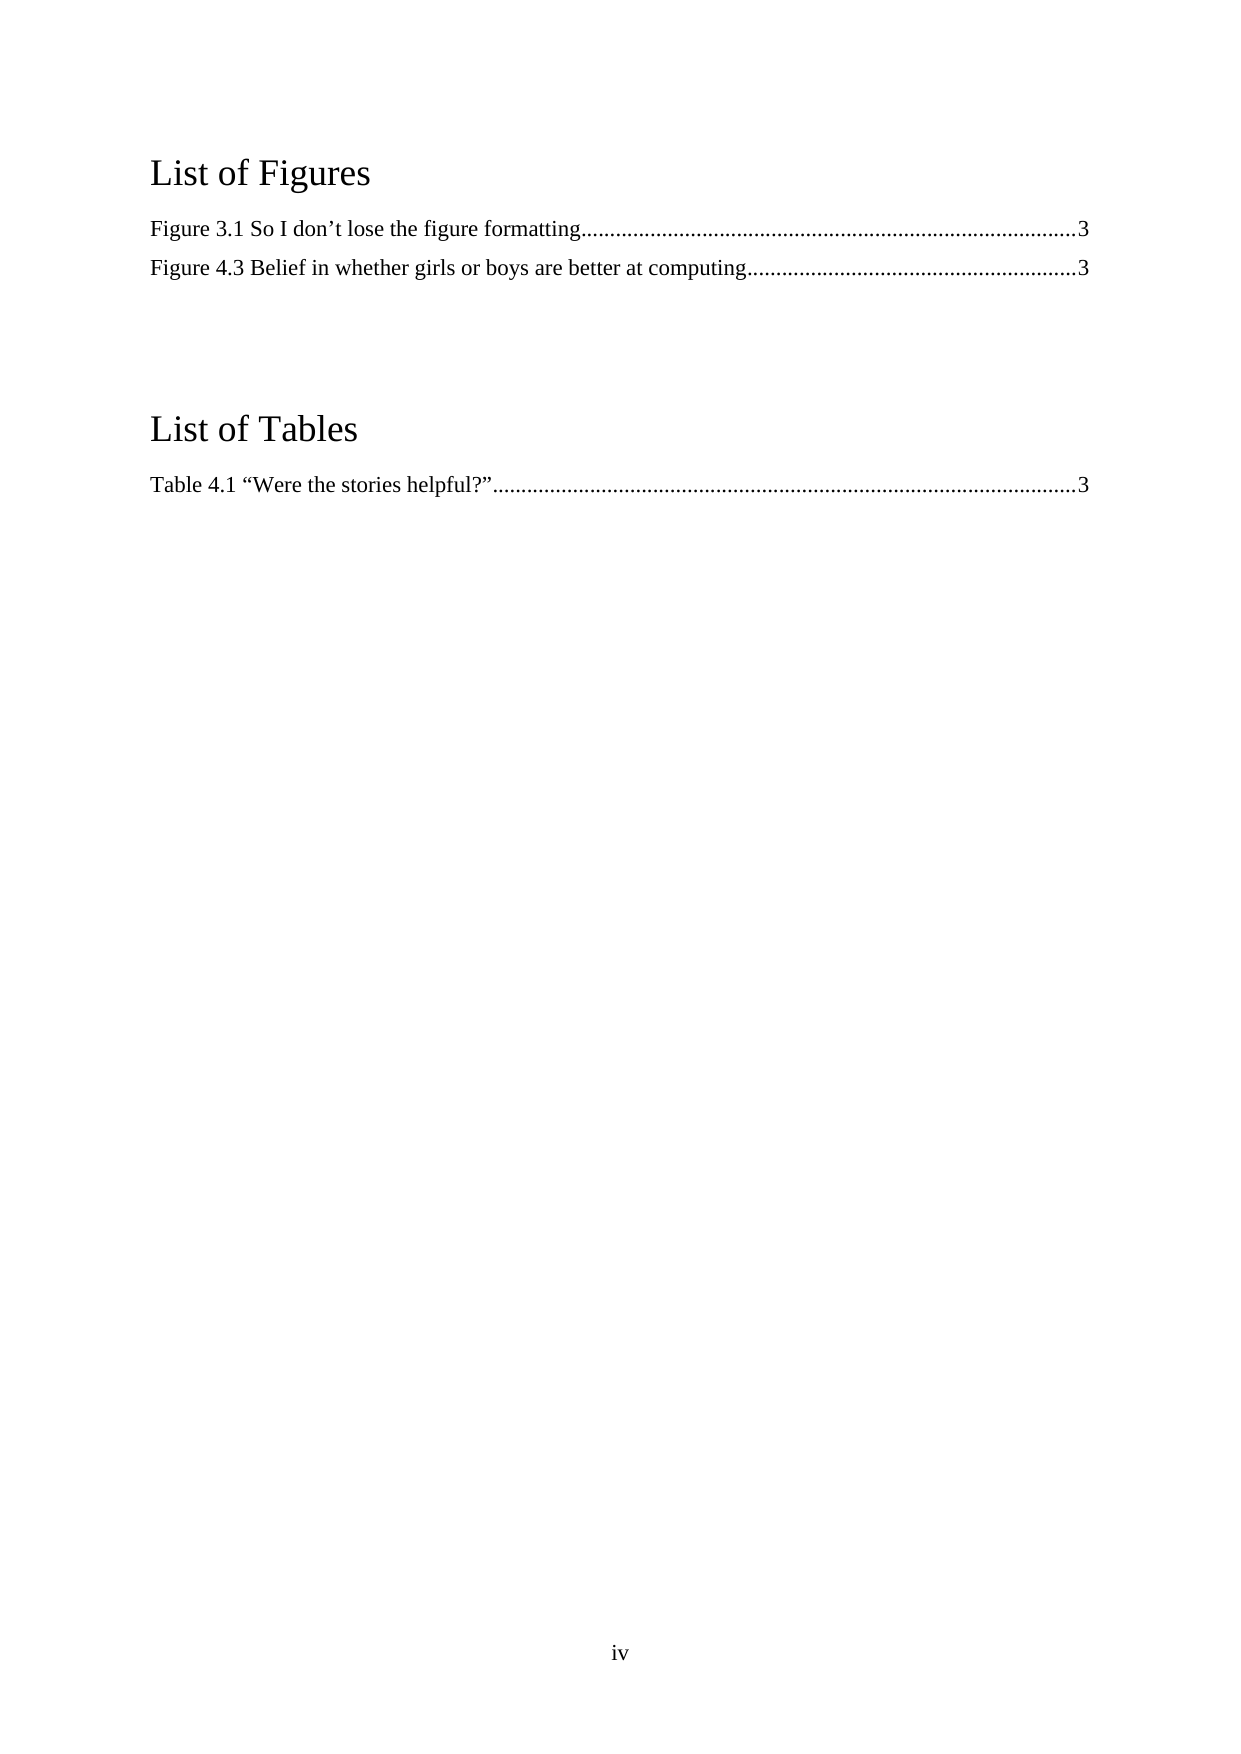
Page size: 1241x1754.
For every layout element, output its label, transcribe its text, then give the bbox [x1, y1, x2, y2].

text Figure 4.3 Belief in whether girls or boys are better at computing 3 [150, 254, 1090, 281]
text Table 4.1 “Were the stories helpful?” 3 [150, 471, 1090, 497]
text Figure 3.1 So I don’t lose the figure formatting 3 [150, 215, 1090, 241]
text List of Figures [150, 150, 1090, 193]
text List of Tables [150, 406, 1090, 449]
